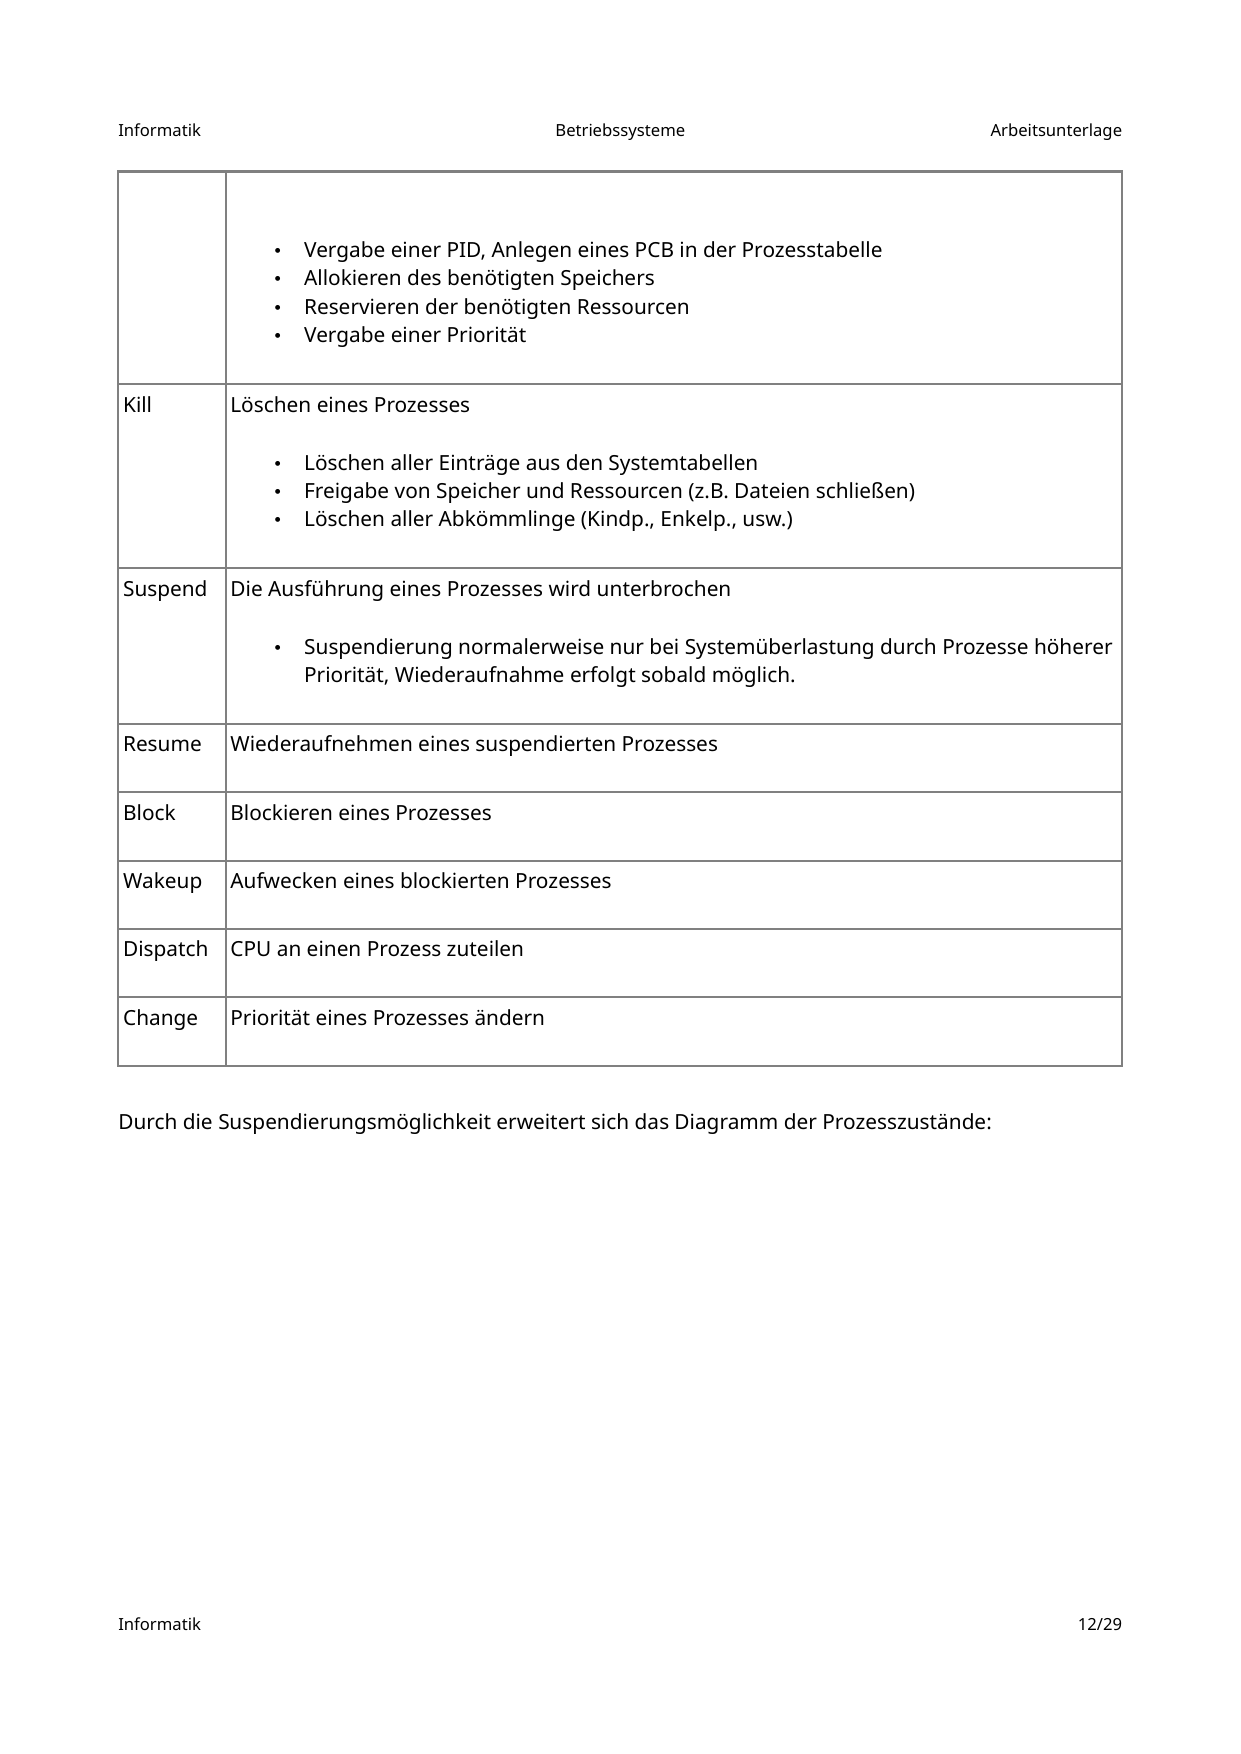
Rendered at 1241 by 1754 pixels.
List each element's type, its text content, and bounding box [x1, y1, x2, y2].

table_cell Die Ausführung eines Prozesses wird unterbrochen Suspendierung normalerweise nur bei Systemüberlastung durch Prozesse höherer Priorität, Wiederaufnahme erfolgt sobald möglich. [227, 569, 1121, 723]
table_cell Priorität eines Prozesses ändern [227, 998, 1121, 1064]
table_cell Block [119, 793, 225, 859]
table_cell CPU an einen Prozess zuteilen [227, 930, 1121, 996]
table_cell Blockieren eines Prozesses [227, 793, 1121, 859]
table_cell Dispatch [119, 930, 225, 996]
table_cell Wiederaufnehmen eines suspendierten Prozesses [227, 725, 1121, 791]
table_header Erzeugen eines Prozesses (z.B. Laden eines Programms) Vergabe einer PID, Anlegen eines PCB in der Prozesstabelle Allokieren des benötigten Speichers Reservieren der benötigten Ressourcen Vergabe einer Priorität [227, 173, 1121, 383]
table_cell Resume [119, 725, 225, 791]
table_cell Kill [119, 385, 225, 567]
table_cell Löschen eines Prozesses Löschen aller Einträge aus den Systemtabellen Freigabe von Speicher und Ressourcen (z.B. Dateien schließen) Löschen aller Abkömmlinge (Kindp., Enkelp., usw.) [227, 385, 1121, 567]
table_cell Wakeup [119, 862, 225, 928]
table_cell Aufwecken eines blockierten Prozesses [227, 862, 1121, 928]
table_cell Suspend [119, 569, 225, 723]
table_header [119, 173, 225, 383]
text Durch die Suspendierungsmöglichkeit erweitert sich das Diagramm der Prozesszustände: [118, 1107, 1122, 1136]
table_cell Change [119, 998, 225, 1064]
